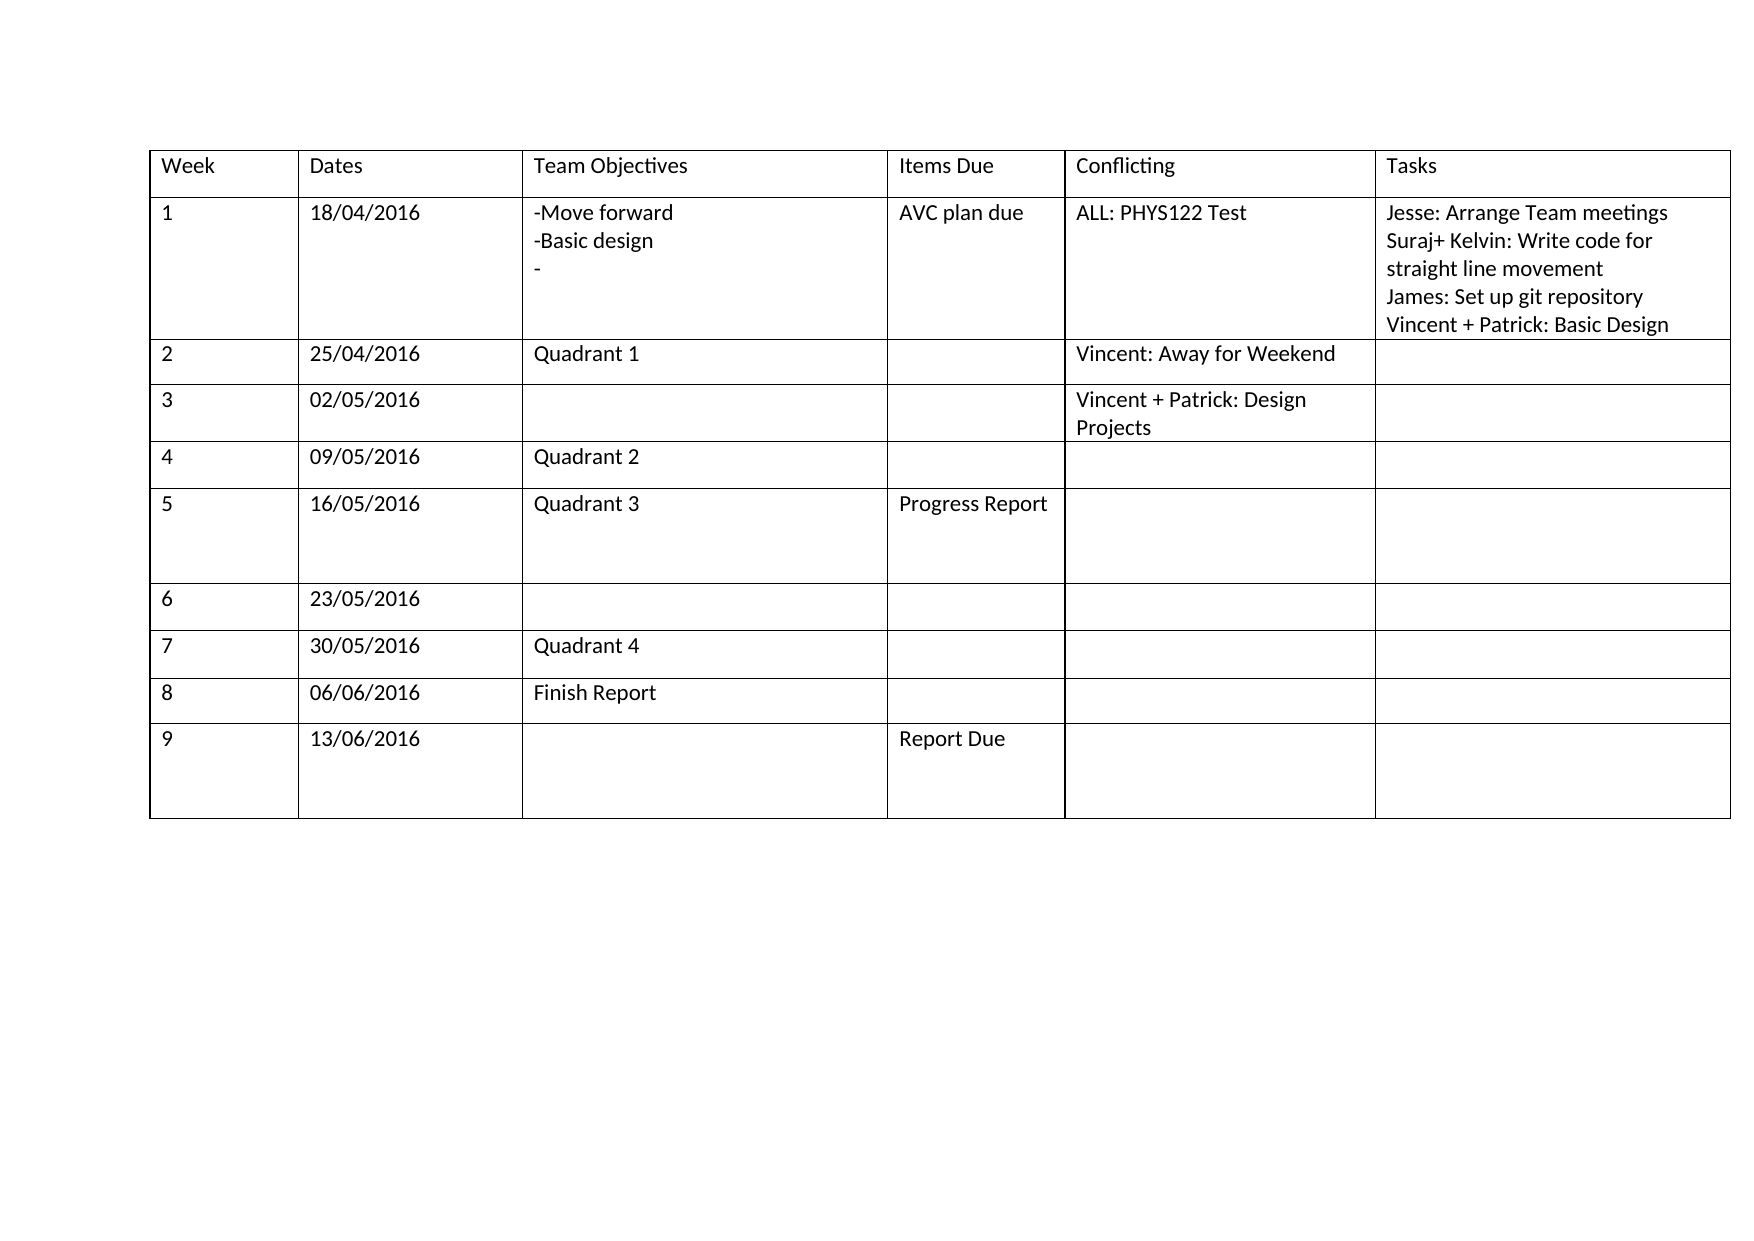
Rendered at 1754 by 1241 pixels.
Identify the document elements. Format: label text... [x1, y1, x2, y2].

table_cell [1066, 724, 1375, 818]
table_header Team Objectives [523, 151, 887, 197]
table_cell 7 [151, 631, 298, 677]
table_cell [1066, 679, 1375, 723]
table_cell -Move forward -Basic design - [523, 198, 887, 338]
table_cell 8 [151, 679, 298, 723]
table_cell [1066, 631, 1375, 677]
table_cell [1066, 584, 1375, 630]
table_cell ALL: PHYS122 Test [1066, 198, 1375, 338]
table_header Tasks [1376, 151, 1730, 197]
table_cell Vincent: Away for Weekend [1066, 340, 1375, 384]
table_cell 5 [151, 489, 298, 583]
table_cell 4 [151, 442, 298, 488]
table_cell [888, 385, 1064, 441]
table_cell 2 [151, 340, 298, 384]
table_cell 25/04/2016 [299, 340, 522, 384]
table_cell Jesse: Arrange Team meetings Suraj+ Kelvin: Write code for straight line movement James: Set up git repository Vincent + Patrick: Basic Design [1376, 198, 1730, 338]
table_cell [888, 340, 1064, 384]
table_cell [523, 724, 887, 818]
table_cell [523, 385, 887, 441]
table_cell 09/05/2016 [299, 442, 522, 488]
table_cell 3 [151, 385, 298, 441]
table_cell 06/06/2016 [299, 679, 522, 723]
table_cell [888, 631, 1064, 677]
table_cell Quadrant 2 [523, 442, 887, 488]
table_header Week [151, 151, 298, 197]
table_cell 16/05/2016 [299, 489, 522, 583]
table_cell 02/05/2016 [299, 385, 522, 441]
table_cell [1066, 442, 1375, 488]
table_cell [1376, 489, 1730, 583]
table_cell Vincent + Patrick: Design Projects [1066, 385, 1375, 441]
table_cell [1376, 631, 1730, 677]
table_cell 1 [151, 198, 298, 338]
table_cell Report Due [888, 724, 1064, 818]
table_cell Quadrant 3 [523, 489, 887, 583]
table_cell Quadrant 1 [523, 340, 887, 384]
table_cell AVC plan due [888, 198, 1064, 338]
table_cell Finish Report [523, 679, 887, 723]
table_cell 30/05/2016 [299, 631, 522, 677]
table_cell [1376, 584, 1730, 630]
table_cell [1376, 385, 1730, 441]
table_cell [1066, 489, 1375, 583]
table_cell [1376, 442, 1730, 488]
table_cell [1376, 679, 1730, 723]
table_cell 13/06/2016 [299, 724, 522, 818]
table_cell [523, 584, 887, 630]
table_cell 18/04/2016 [299, 198, 522, 338]
table_cell Quadrant 4 [523, 631, 887, 677]
table_header Conflicting [1066, 151, 1375, 197]
table_cell [888, 442, 1064, 488]
table_cell [1376, 340, 1730, 384]
table_cell 23/05/2016 [299, 584, 522, 630]
table_cell 6 [151, 584, 298, 630]
table_header Dates [299, 151, 522, 197]
table_cell [888, 584, 1064, 630]
table_cell 9 [151, 724, 298, 818]
table_cell [1376, 724, 1730, 818]
table_cell [888, 679, 1064, 723]
table_header Items Due [888, 151, 1064, 197]
table_cell Progress Report [888, 489, 1064, 583]
